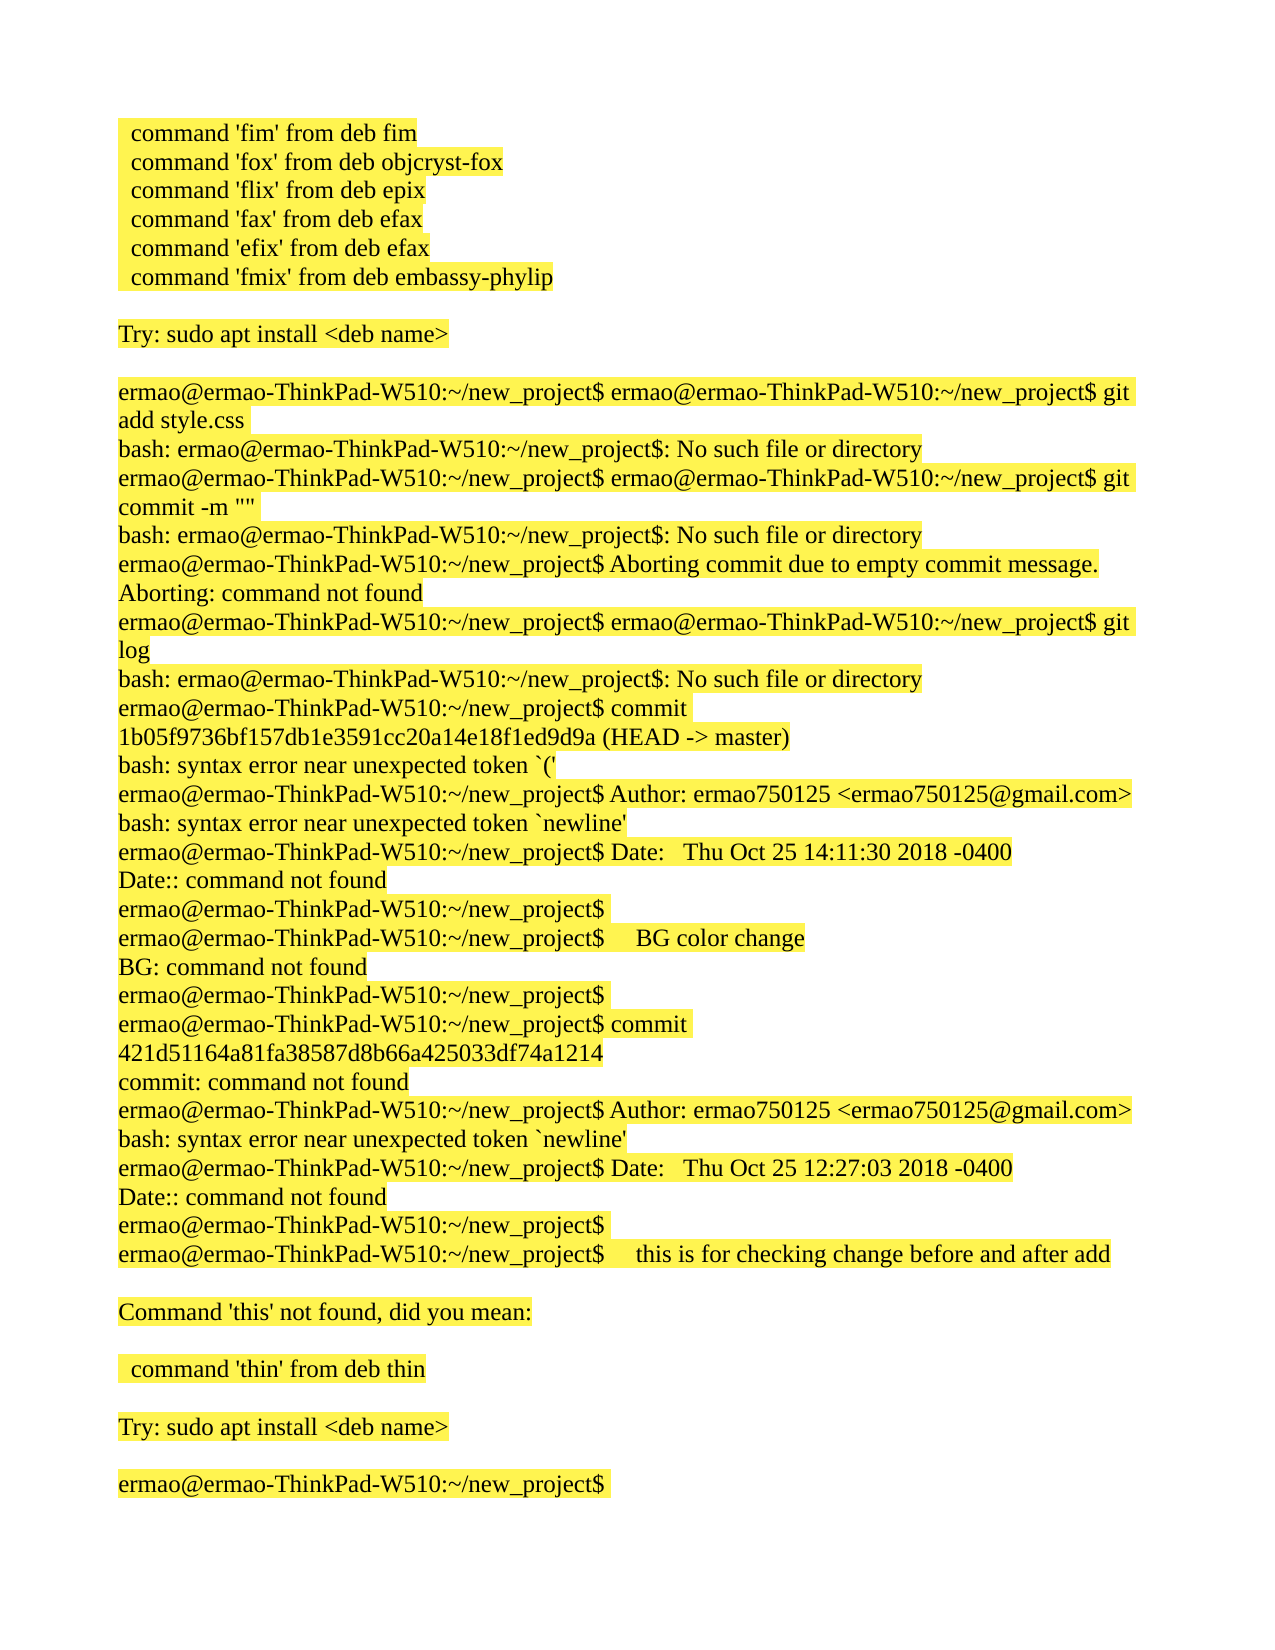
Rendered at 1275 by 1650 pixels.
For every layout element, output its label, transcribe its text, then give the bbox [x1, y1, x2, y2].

text ermao@ermao-ThinkPad-W510:~/new_project$ Date: Thu Oct 25 14:11:30 2018 -0400 [118, 837, 1157, 866]
text ermao@ermao-ThinkPad-W510:~/new_project$ Date: Thu Oct 25 12:27:03 2018 -0400 [118, 1153, 1157, 1182]
text Aborting: command not found [118, 578, 1157, 607]
text Date:: command not found [118, 1182, 1157, 1211]
text ermao@ermao-ThinkPad-W510:~/new_project$ Author: ermao750125 <ermao750125@gmail.com> [118, 779, 1157, 808]
text command 'efix' from deb efax [118, 233, 1157, 262]
text ermao@ermao-ThinkPad-W510:~/new_project$ [118, 894, 1157, 923]
text command 'thin' from deb thin [118, 1354, 1157, 1383]
text ermao@ermao-ThinkPad-W510:~/new_project$ commit 421d51164a81fa38587d8b66a425033df74a1214 [118, 1009, 1157, 1067]
text bash: ermao@ermao-ThinkPad-W510:~/new_project$: No such file or directory [118, 434, 1157, 463]
text command 'fmix' from deb embassy-phylip [118, 262, 1157, 291]
text Date:: command not found [118, 866, 1157, 894]
text ermao@ermao-ThinkPad-W510:~/new_project$ Author: ermao750125 <ermao750125@gmail.com> [118, 1096, 1157, 1124]
text bash: syntax error near unexpected token `newline' [118, 808, 1157, 837]
text command 'flix' from deb epix [118, 176, 1157, 204]
text Try: sudo apt install <deb name> [118, 319, 1157, 348]
text BG: command not found [118, 952, 1157, 981]
text ermao@ermao-ThinkPad-W510:~/new_project$ ermao@ermao-ThinkPad-W510:~/new_project$ git commit -m "" [118, 463, 1157, 521]
text ermao@ermao-ThinkPad-W510:~/new_project$ [118, 1469, 1157, 1498]
text ermao@ermao-ThinkPad-W510:~/new_project$ this is for checking change before and after add [118, 1239, 1157, 1268]
text bash: ermao@ermao-ThinkPad-W510:~/new_project$: No such file or directory [118, 664, 1157, 693]
text ermao@ermao-ThinkPad-W510:~/new_project$ ermao@ermao-ThinkPad-W510:~/new_project$ git log [118, 607, 1157, 664]
text ermao@ermao-ThinkPad-W510:~/new_project$ [118, 981, 1157, 1009]
text bash: ermao@ermao-ThinkPad-W510:~/new_project$: No such file or directory [118, 521, 1157, 549]
text Command 'this' not found, did you mean: [118, 1297, 1157, 1326]
text ermao@ermao-ThinkPad-W510:~/new_project$ commit 1b05f9736bf157db1e3591cc20a14e18f1ed9d9a (HEAD -> master) [118, 693, 1157, 751]
text Try: sudo apt install <deb name> [118, 1412, 1157, 1441]
text bash: syntax error near unexpected token `(' [118, 751, 1157, 779]
text command 'fax' from deb efax [118, 204, 1157, 233]
text bash: syntax error near unexpected token `newline' [118, 1124, 1157, 1153]
text commit: command not found [118, 1067, 1157, 1096]
text ermao@ermao-ThinkPad-W510:~/new_project$ [118, 1211, 1157, 1239]
text ermao@ermao-ThinkPad-W510:~/new_project$ BG color change [118, 923, 1157, 952]
text ermao@ermao-ThinkPad-W510:~/new_project$ Aborting commit due to empty commit message. [118, 549, 1157, 578]
text command 'fim' from deb fim [118, 118, 1157, 147]
text ermao@ermao-ThinkPad-W510:~/new_project$ ermao@ermao-ThinkPad-W510:~/new_project$ git add style.css [118, 377, 1157, 434]
text command 'fox' from deb objcryst-fox [118, 147, 1157, 176]
